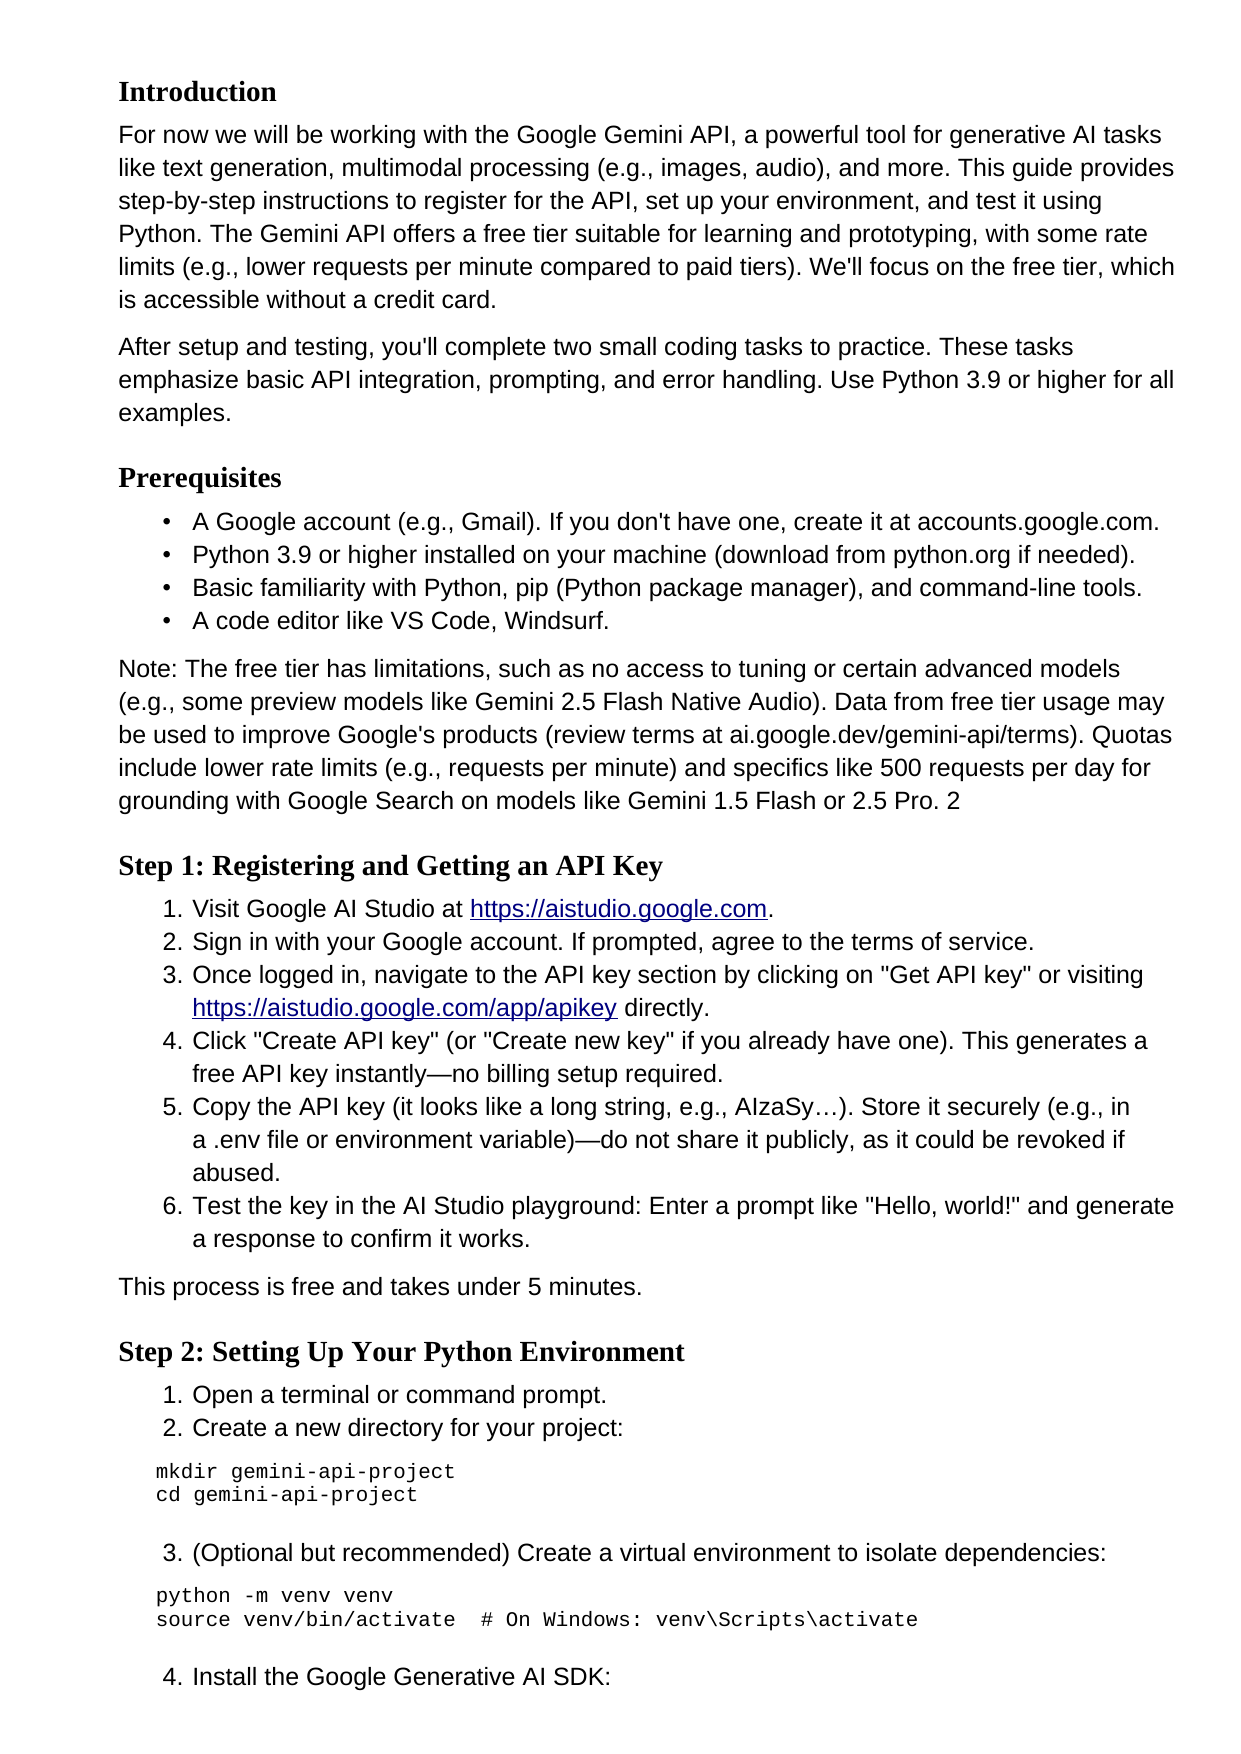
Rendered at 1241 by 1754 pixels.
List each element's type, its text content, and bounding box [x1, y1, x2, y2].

text mkdir gemini-api-project [118, 1461, 1181, 1484]
list Open a terminal or command prompt. [162, 1380, 1181, 1409]
list Click "Create API key" (or "Create new key" if you already have one). This generates a free API key instantly—no billing setup required. [162, 1026, 1181, 1088]
list Test the key in the AI Studio playground: Enter a prompt like "Hello, world!" and generate a response to confirm it works. [162, 1191, 1181, 1253]
subtitle Prerequisites [118, 461, 1181, 494]
list Create a new directory for your project: [162, 1413, 1181, 1442]
list Copy the API key (it looks like a long string, e.g., AIzaSy…). Store it securely (e.g., in a .env file or environment variable)—do not share it publicly, as it could be revoked if abused. [162, 1092, 1181, 1187]
subtitle Step 2: Setting Up Your Python Environment [118, 1334, 1181, 1368]
text source venv/bin/activate # On Windows: venv\Scripts\activate [118, 1609, 1181, 1632]
list (Optional but recommended) Create a virtual environment to isolate dependencies: [162, 1537, 1181, 1566]
text After setup and testing, you'll complete two small coding tasks to practice. These tasks emphasize basic API integration, prompting, and error handling. Use Python 3.9 or higher for all examples. [118, 332, 1181, 427]
list Install the Google Generative AI SDK: [162, 1662, 1181, 1691]
list Once logged in, navigate to the API key section by clicking on "Get API key" or visiting https://aistudio.google.com/app/apikey directly. [162, 960, 1181, 1022]
text python -m venv venv [118, 1585, 1181, 1609]
text For now we will be working with the Google Gemini API, a powerful tool for generative AI tasks like text generation, multimodal processing (e.g., images, audio), and more. This guide provides step-by-step instructions to register for the API, set up your environment, and test it using Python. The Gemini API offers a free tier suitable for learning and prototyping, with some rate limits (e.g., lower requests per minute compared to paid tiers). We'll focus on the free tier, which is accessible without a credit card. [118, 120, 1181, 313]
text This process is free and takes under 5 minutes. [118, 1272, 1181, 1301]
subtitle Step 1: Registering and Getting an API Key [118, 848, 1181, 882]
list Visit Google AI Studio at https://aistudio.google.com. [162, 894, 1181, 923]
list Python 3.9 or higher installed on your machine (download from python.org if needed). [162, 540, 1181, 569]
list Basic familiarity with Python, pip (Python package manager), and command-line tools. [162, 573, 1181, 602]
text Note: The free tier has limitations, such as no access to tuning or certain advanced models (e.g., some preview models like Gemini 2.5 Flash Native Audio). Data from free tier usage may be used to improve Google's products (review terms at ai.google.dev/gemini-api/terms). Quotas include lower rate limits (e.g., requests per minute) and specifics like 500 requests per day for grounding with Google Search on models like Gemini 1.5 Flash or 2.5 Pro. 2 [118, 654, 1181, 814]
list Sign in with your Google account. If prompted, agree to the terms of service. [162, 927, 1181, 956]
subtitle Introduction [118, 74, 1181, 107]
text cd gemini-api-project [118, 1484, 1181, 1508]
list A code editor like VS Code, Windsurf. [162, 606, 1181, 635]
list A Google account (e.g., Gmail). If you don't have one, create it at accounts.google.com. [162, 507, 1181, 536]
